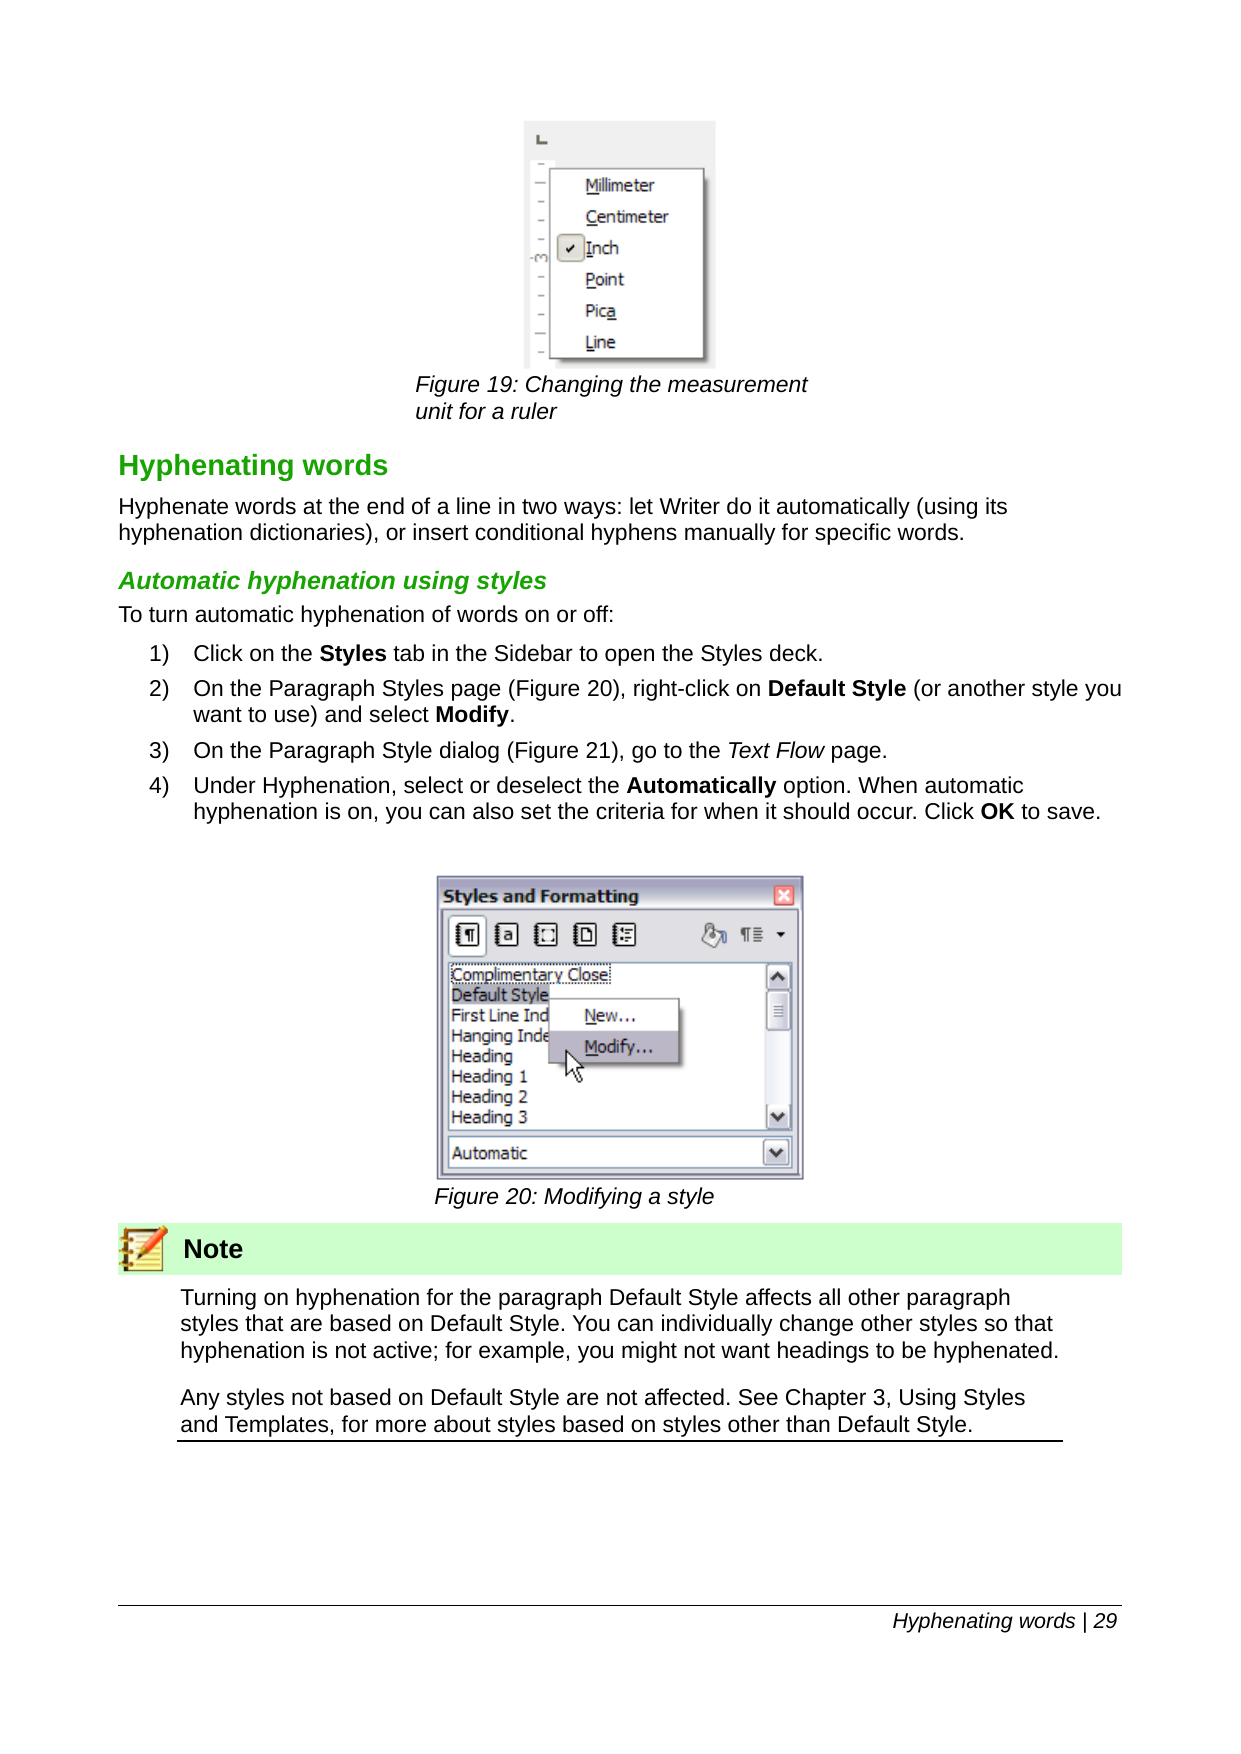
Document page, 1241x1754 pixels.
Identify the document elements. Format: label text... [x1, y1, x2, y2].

text Hyphenate words at the end of a line in two ways: let Writer do it automatically (using its hyphenation dictionaries), or insert conditional hyphens manually for specific words. [118, 493, 1122, 546]
picture [434, 874, 807, 1183]
subtitle Note [118, 1223, 1122, 1275]
picture [521, 118, 719, 372]
list Click on the Styles tab in the Sidebar to open the Styles deck. [169, 640, 1122, 666]
picture [119, 1224, 170, 1275]
list Under Hyphenation, select or deselect the Automatically option. When automatic hyphenation is on, you can also set the criteria for when it should occur. Click OK to save. [169, 772, 1122, 824]
text Any styles not based on Default Style are not affected. See Chapter 3, Using Styles and Templates, for more about styles based on styles other than Default Style. [177, 1381, 1063, 1440]
list On the Paragraph Styles page (Figure 20), right-click on Default Style (or another style you want to use) and select Modify. [169, 675, 1122, 728]
subtitle Hyphenating words [118, 448, 1122, 481]
subtitle Automatic hyphenation using styles [118, 566, 1122, 595]
text Turning on hyphenation for the paragraph Default Style affects all other paragraph styles that are based on Default Style. You can individually change other styles so that hyphenation is not active; for example, you might not want headings to be hyphenated. [177, 1281, 1063, 1363]
text Figure 19: Changing the measurement unit for a ruler [415, 118, 825, 424]
text Figure 20: Modifying a style [434, 1183, 806, 1209]
list To turn automatic hyphenation of words on or off: [118, 601, 1122, 627]
list On the Paragraph Style dialog (Figure 21), go to the Text Flow page. [169, 737, 1122, 763]
